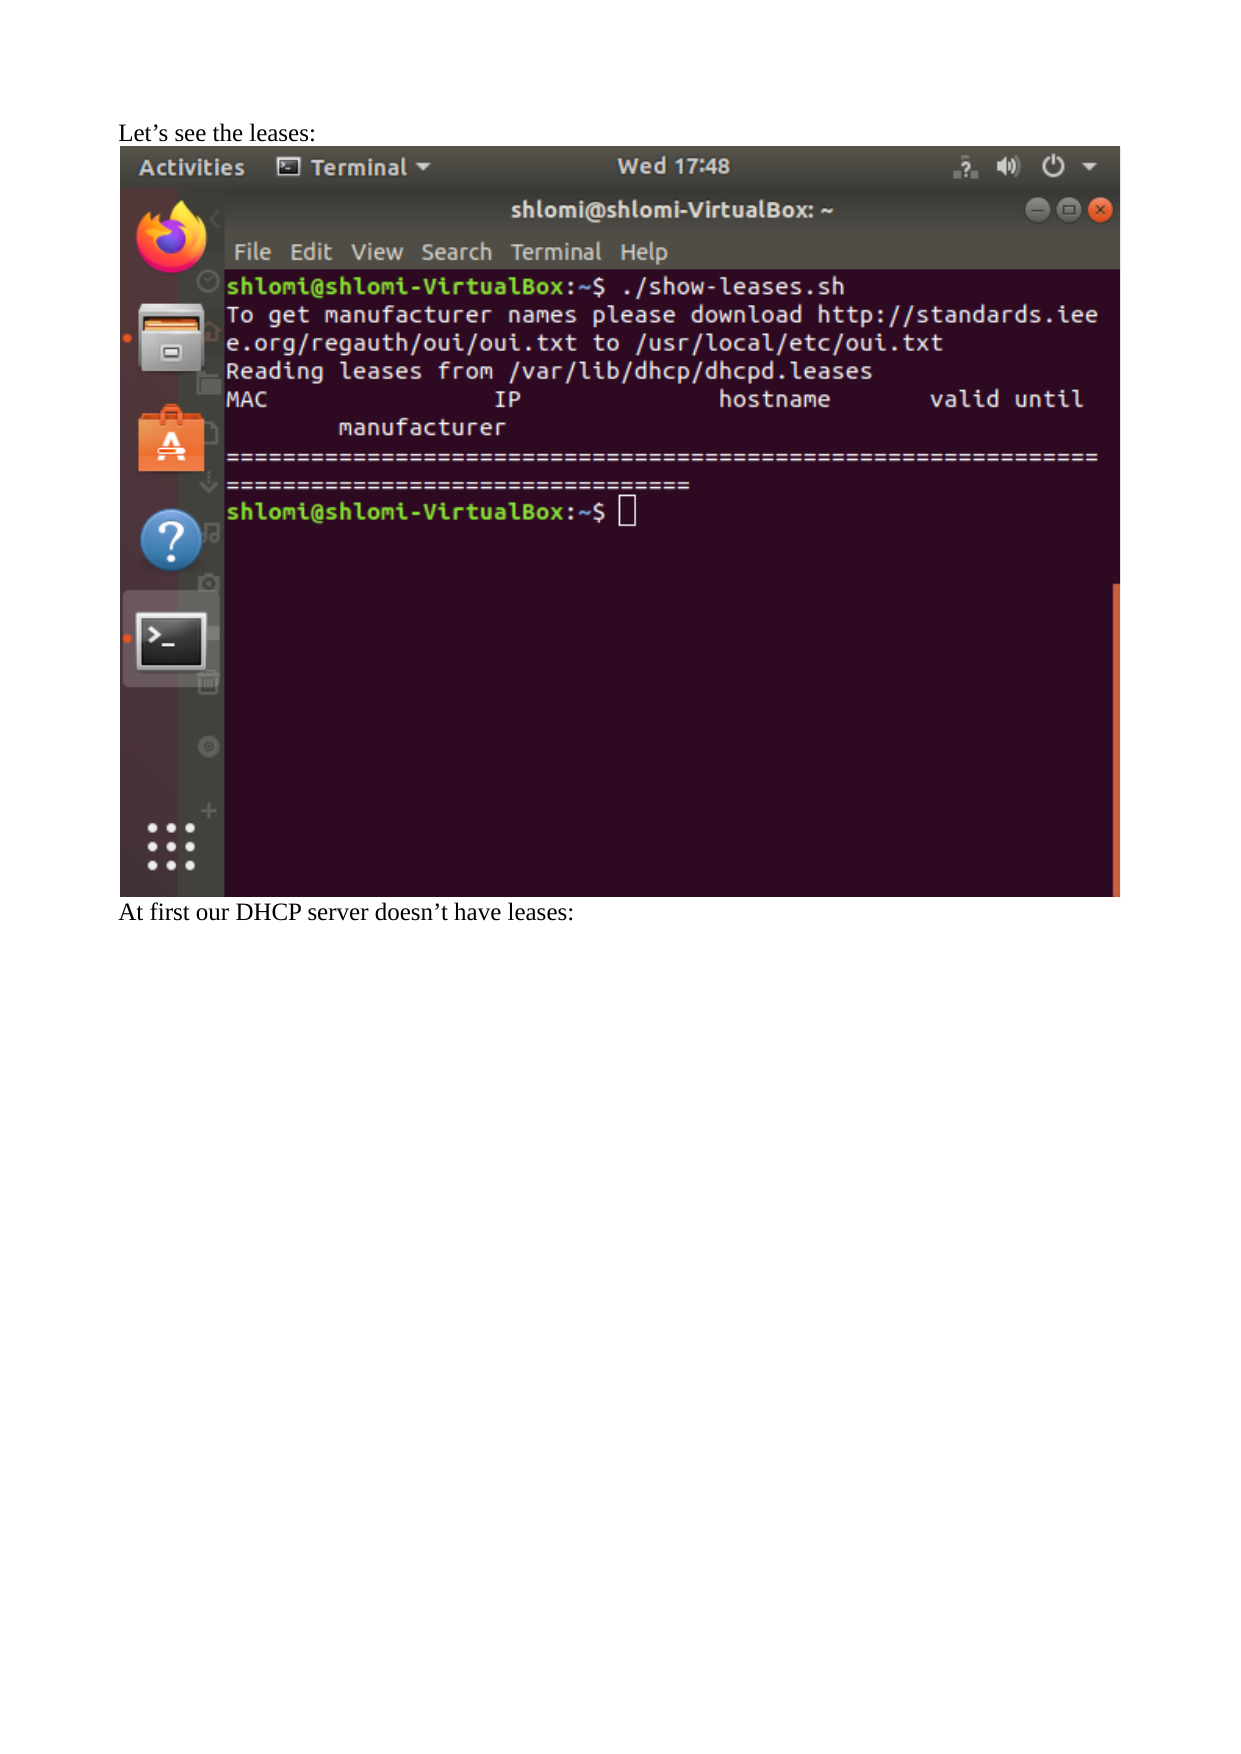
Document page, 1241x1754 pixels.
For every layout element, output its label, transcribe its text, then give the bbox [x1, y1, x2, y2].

text Let’s see the leases: [118, 118, 1122, 147]
picture [120, 146, 1121, 897]
text At first our DHCP server doesn’t have leases: [118, 147, 1122, 926]
